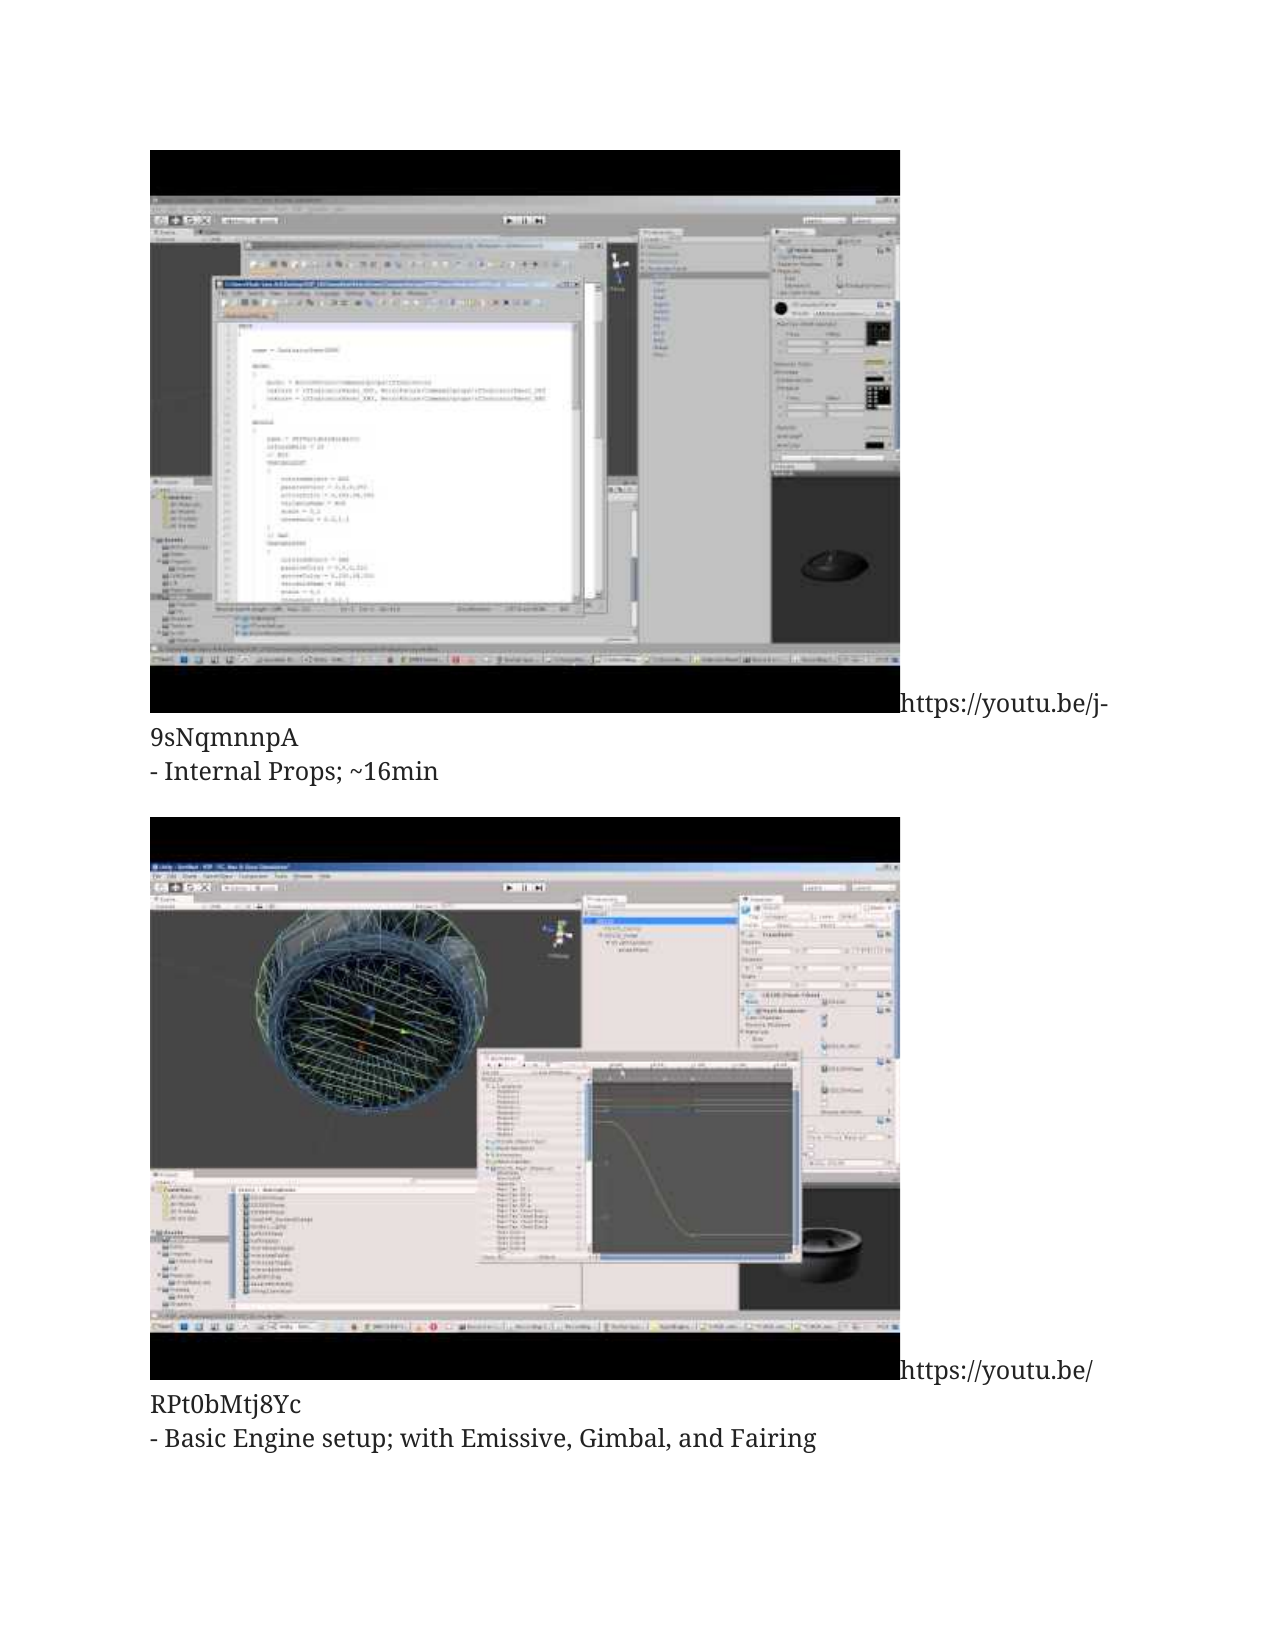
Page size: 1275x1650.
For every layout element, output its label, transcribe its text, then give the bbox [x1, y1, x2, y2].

picture [150, 150, 901, 713]
text - Basic Engine setup; with Emissive, Gimbal, and Fairing [150, 1421, 1125, 1455]
text - Internal Props; ~16min [150, 754, 1125, 788]
text https://youtu.be/RPt0bMtj8Yc [150, 817, 1125, 1421]
picture [150, 817, 901, 1380]
text https://youtu.be/j-9sNqmnnpA [150, 150, 1125, 754]
